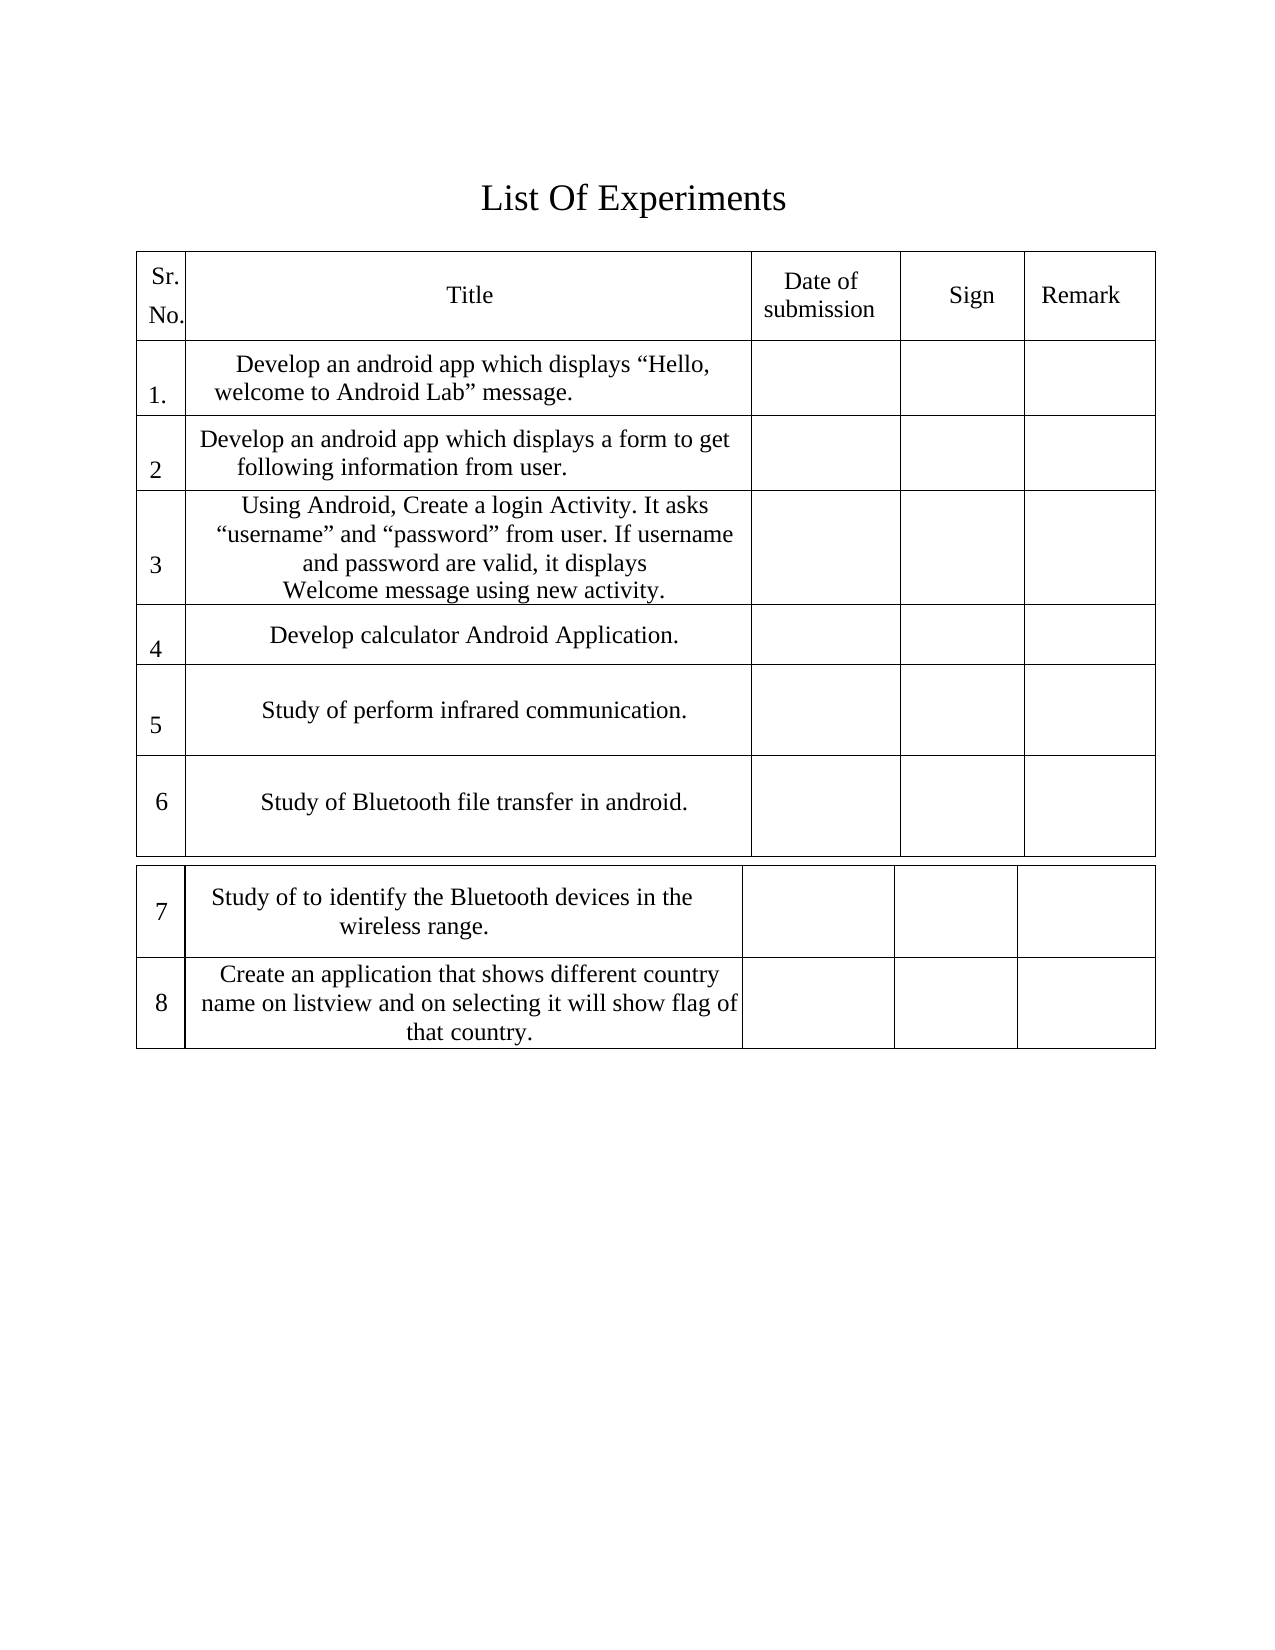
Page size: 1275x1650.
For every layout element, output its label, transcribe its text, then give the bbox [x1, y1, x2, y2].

table_cell [752, 491, 900, 604]
table_cell 2 [137, 416, 185, 489]
table_cell 3 [137, 491, 185, 604]
table_cell [895, 958, 1017, 1048]
table_cell [1025, 756, 1155, 856]
table_cell Develop an android app which displays “Hello, welcome to Android Lab” message. [186, 341, 751, 415]
text List Of Experiments [349, 176, 1157, 219]
table_cell 5 [137, 665, 185, 755]
table_cell Using Android, Create a login Activity. It asks “username” and “password” from user. If username and password are valid, it displays Welcome message using new activity. [186, 491, 751, 604]
table_cell [752, 416, 900, 489]
table_cell [901, 665, 1024, 755]
table_cell [1025, 605, 1155, 664]
table_cell [901, 605, 1024, 664]
table_cell [1025, 491, 1155, 604]
table_cell [752, 605, 900, 664]
table_cell [752, 665, 900, 755]
table_header Sr. No. [137, 252, 185, 339]
table_header [1018, 866, 1155, 957]
table_header 7 [137, 866, 184, 957]
table_cell [901, 416, 1024, 489]
table_cell [752, 341, 900, 415]
table_cell Study of Bluetooth file transfer in android. [186, 756, 751, 856]
table_header [743, 866, 894, 957]
table_header [895, 866, 1017, 957]
table_cell [1025, 341, 1155, 415]
table_cell 1. [137, 341, 185, 415]
table_cell [752, 756, 900, 856]
table_cell Create an application that shows different country name on listview and on selecting it will show flag of that country. [186, 958, 742, 1048]
table_cell [1025, 665, 1155, 755]
table_cell [901, 341, 1024, 415]
table_cell [1025, 416, 1155, 489]
table_cell [1018, 958, 1155, 1048]
table_cell [901, 491, 1024, 604]
table_cell 6 [137, 756, 185, 856]
table_cell Develop calculator Android Application. [186, 605, 751, 664]
table_cell Study of perform infrared communication. [186, 665, 751, 755]
table_cell 4 [137, 605, 185, 664]
table_cell 8 [137, 958, 184, 1048]
table_cell [743, 958, 894, 1048]
table_header Study of to identify the Bluetooth devices in the wireless range. [186, 866, 742, 957]
table_cell Develop an android app which displays a form to get following information from user. [186, 416, 751, 489]
table_header Sign [901, 252, 1024, 339]
table_cell [901, 756, 1024, 856]
table_header Date of submission [752, 252, 900, 339]
table_header Title [186, 252, 751, 339]
table_header Remark [1025, 252, 1155, 339]
